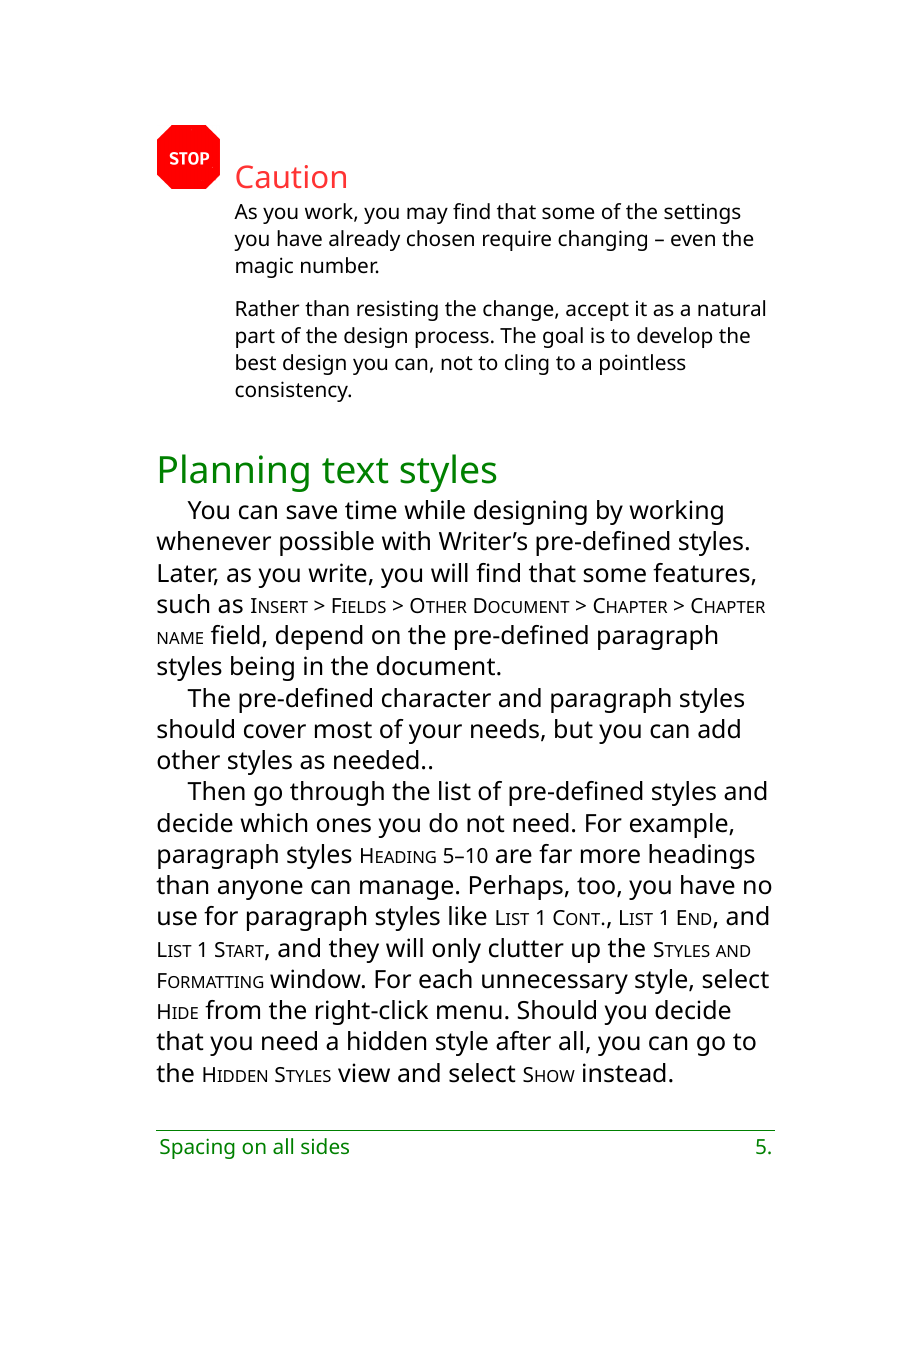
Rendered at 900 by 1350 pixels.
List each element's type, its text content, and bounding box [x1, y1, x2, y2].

subtitle Planning text styles [156, 443, 775, 494]
text The pre-defined character and paragraph styles should cover most of your needs, but you can add other styles as needed.. [156, 682, 775, 776]
text Rather than resisting the change, accept it as a natural part of the design process. The goal is to develop the best design you can, not to cling to a pointless consistency. [234, 294, 775, 403]
picture [157, 125, 220, 189]
list Caution [156, 125, 775, 198]
text You can save time while designing by working whenever possible with Writer’s pre-defined styles. Later, as you write, you will find that some features, such as Insert > Fields > Other Document > Chapter > Chapter name field, depend on the pre-defined paragraph styles being in the document. [156, 494, 775, 682]
text Then go through the list of pre-defined styles and decide which ones you do not need. For example, paragraph styles Heading 5–10 are far more headings than anyone can manage. Perhaps, too, you have no use for paragraph styles like List 1 Cont., List 1 End, and List 1 Start, and they will only clutter up the Styles and Formatting window. For each unnecessary style, select Hide from the right-click menu. Should you decide that you need a hidden style after all, you can go to the Hidden Styles view and select Show instead. [156, 776, 775, 1088]
text As you work, you may find that some of the settings you have already chosen require changing – even the magic number. [234, 198, 775, 279]
